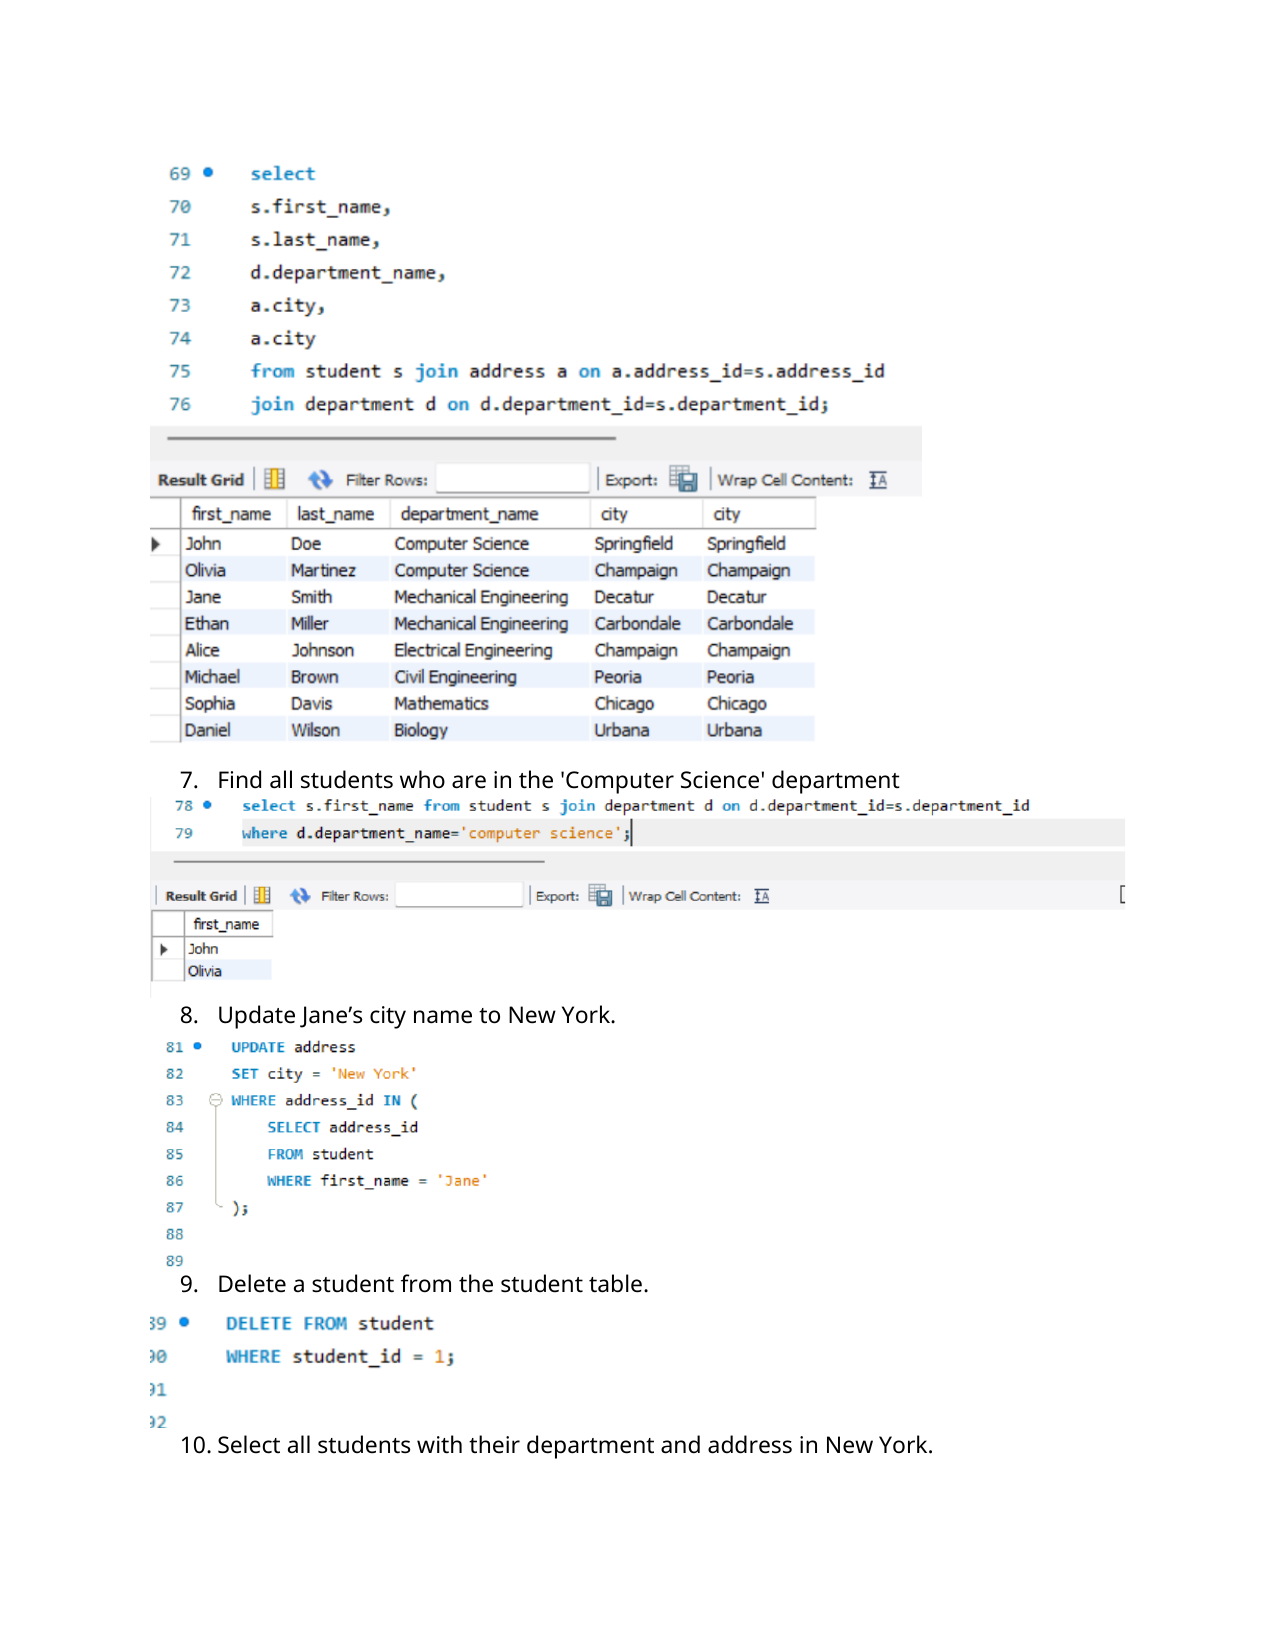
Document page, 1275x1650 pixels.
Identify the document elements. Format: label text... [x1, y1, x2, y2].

list Find all students who are in the 'Computer Science' department [179, 764, 1125, 796]
list Update Jane’s city name to New York. [179, 999, 1125, 1031]
list Delete a student from the student table. [179, 1268, 1125, 1299]
list Select all students with their department and address in New York. [179, 1429, 1125, 1461]
